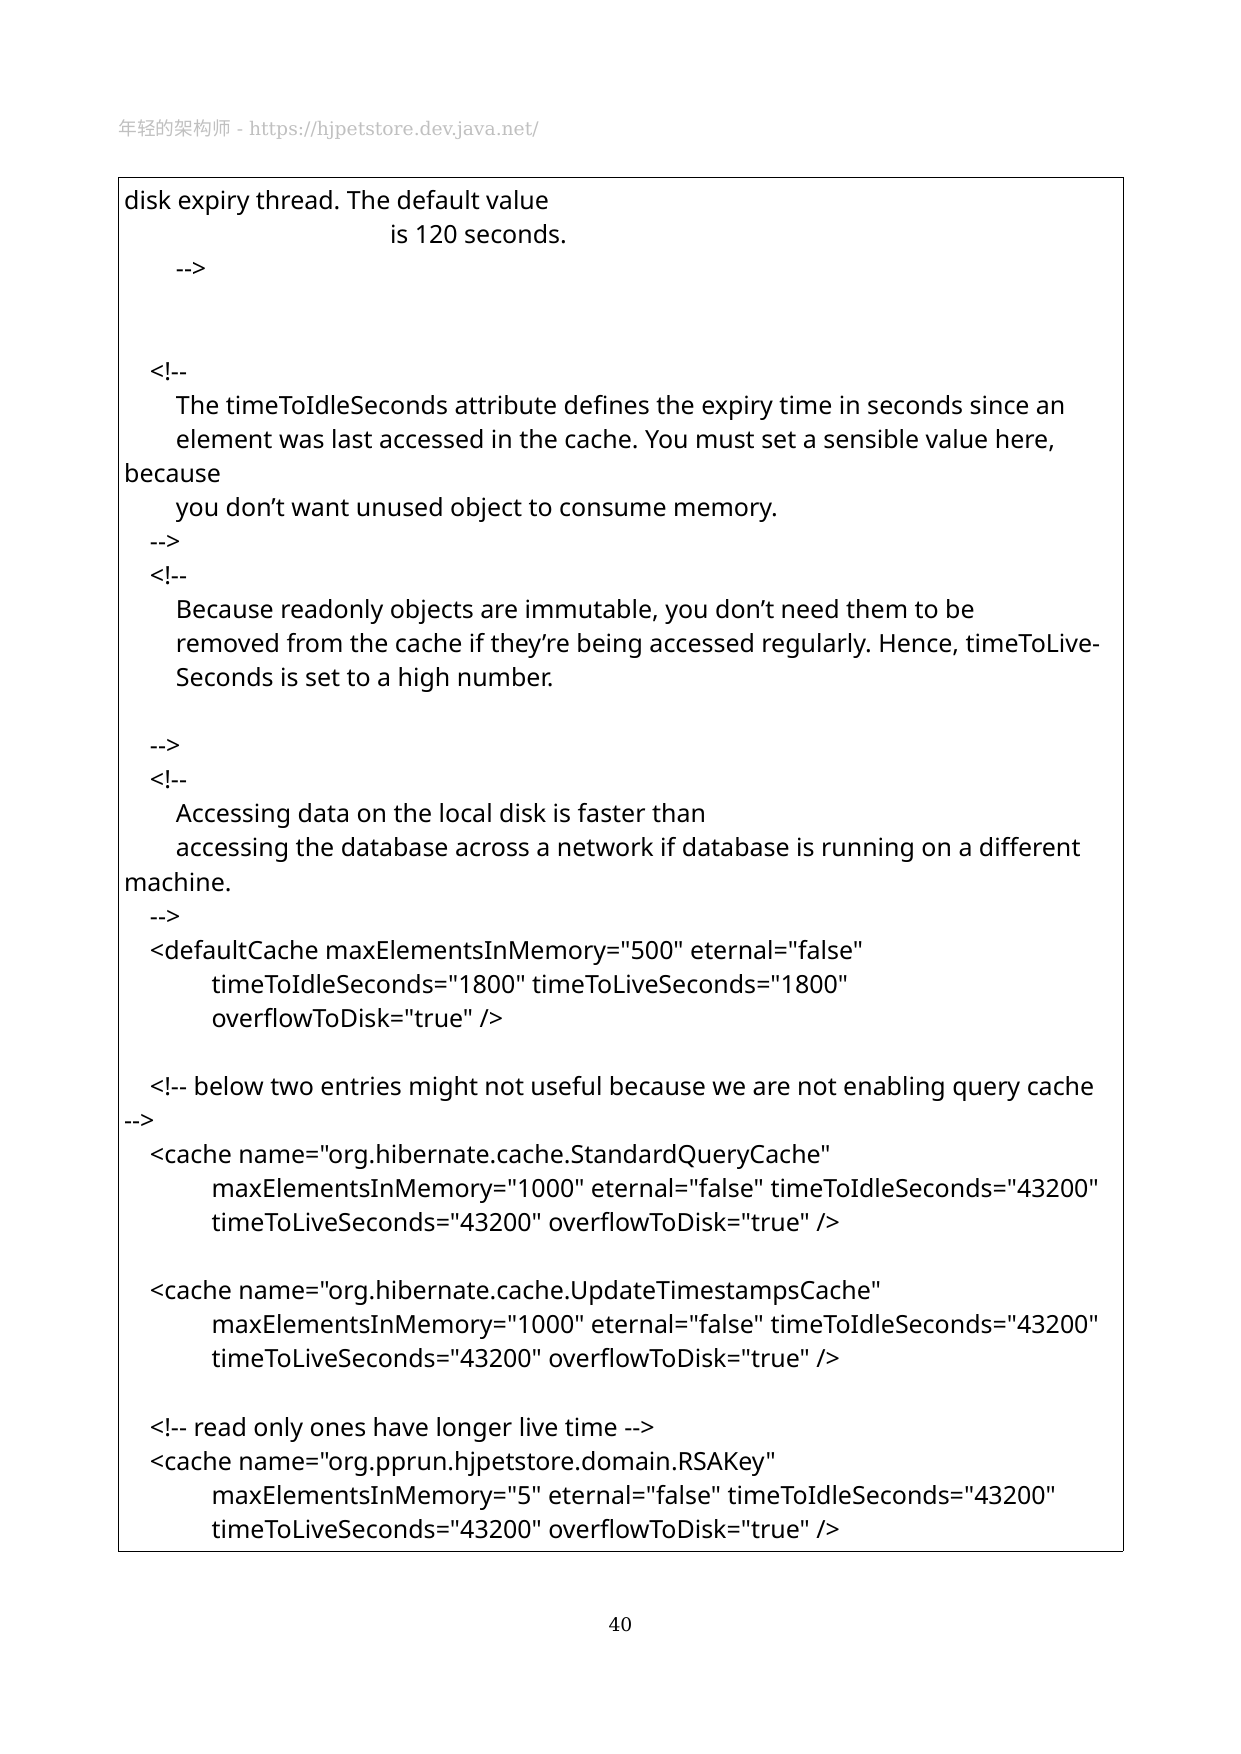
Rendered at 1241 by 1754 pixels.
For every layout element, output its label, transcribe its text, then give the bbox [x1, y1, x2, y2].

table_cell disk expiry thread. The default value is 120 seconds. --> <!-- The timeToIdleSeconds attribute defines the expiry time in seconds since an element was last accessed in the cache. You must set a sensible value here, because you don’t want unused object to consume memory. --> <!-- Because readonly objects are immutable, you don’t need them to be removed from the cache if they’re being accessed regularly. Hence, timeToLive- Seconds is set to a high number. --> <!-- Accessing data on the local disk is faster than accessing the database across a network if database is running on a different machine. --> <defaultCache maxElementsInMemory="500" eternal="false" timeToIdleSeconds="1800" timeToLiveSeconds="1800" overflowToDisk="true" /> <!-- below two entries might not useful because we are not enabling query cache --> <cache name="org.hibernate.cache.StandardQueryCache" maxElementsInMemory="1000" eternal="false" timeToIdleSeconds="43200" timeToLiveSeconds="43200" overflowToDisk="true" /> <cache name="org.hibernate.cache.UpdateTimestampsCache" maxElementsInMemory="1000" eternal="false" timeToIdleSeconds="43200" timeToLiveSeconds="43200" overflowToDisk="true" /> <!-- read only ones have longer live time --> <cache name="org.pprun.hjpetstore.domain.RSAKey" maxElementsInMemory="5" eternal="false" timeToIdleSeconds="43200" timeToLiveSeconds="43200" overflowToDisk="true" /> [119, 178, 1123, 1551]
